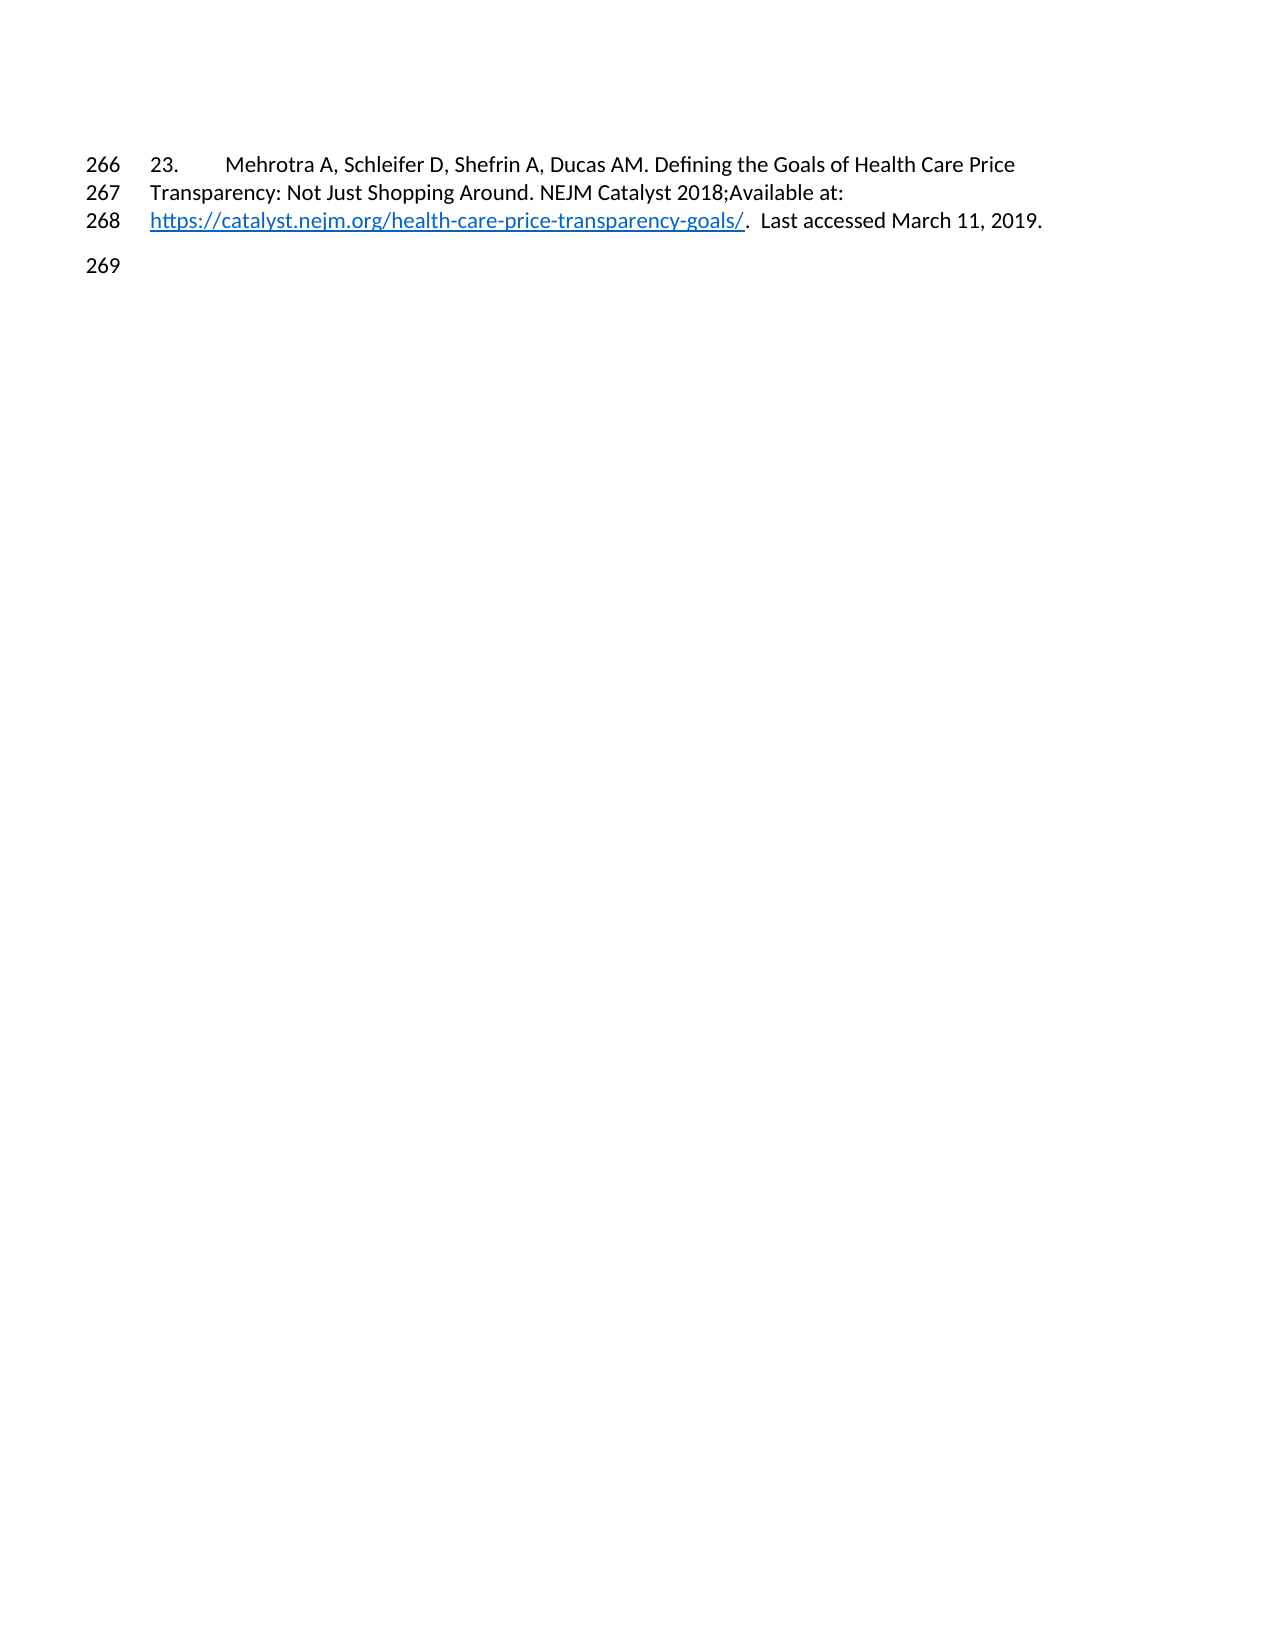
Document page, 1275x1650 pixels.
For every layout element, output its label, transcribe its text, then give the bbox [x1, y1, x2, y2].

text 23. Mehrotra A, Schleifer D, Shefrin A, Ducas AM. Defining the Goals of Health Care Price Transparency: Not Just Shopping Around. NEJM Catalyst 2018;Available at: https://catalyst.nejm.org/health-care-price-transparency-goals/. Last accessed March 11, 2019. [150, 150, 1125, 234]
